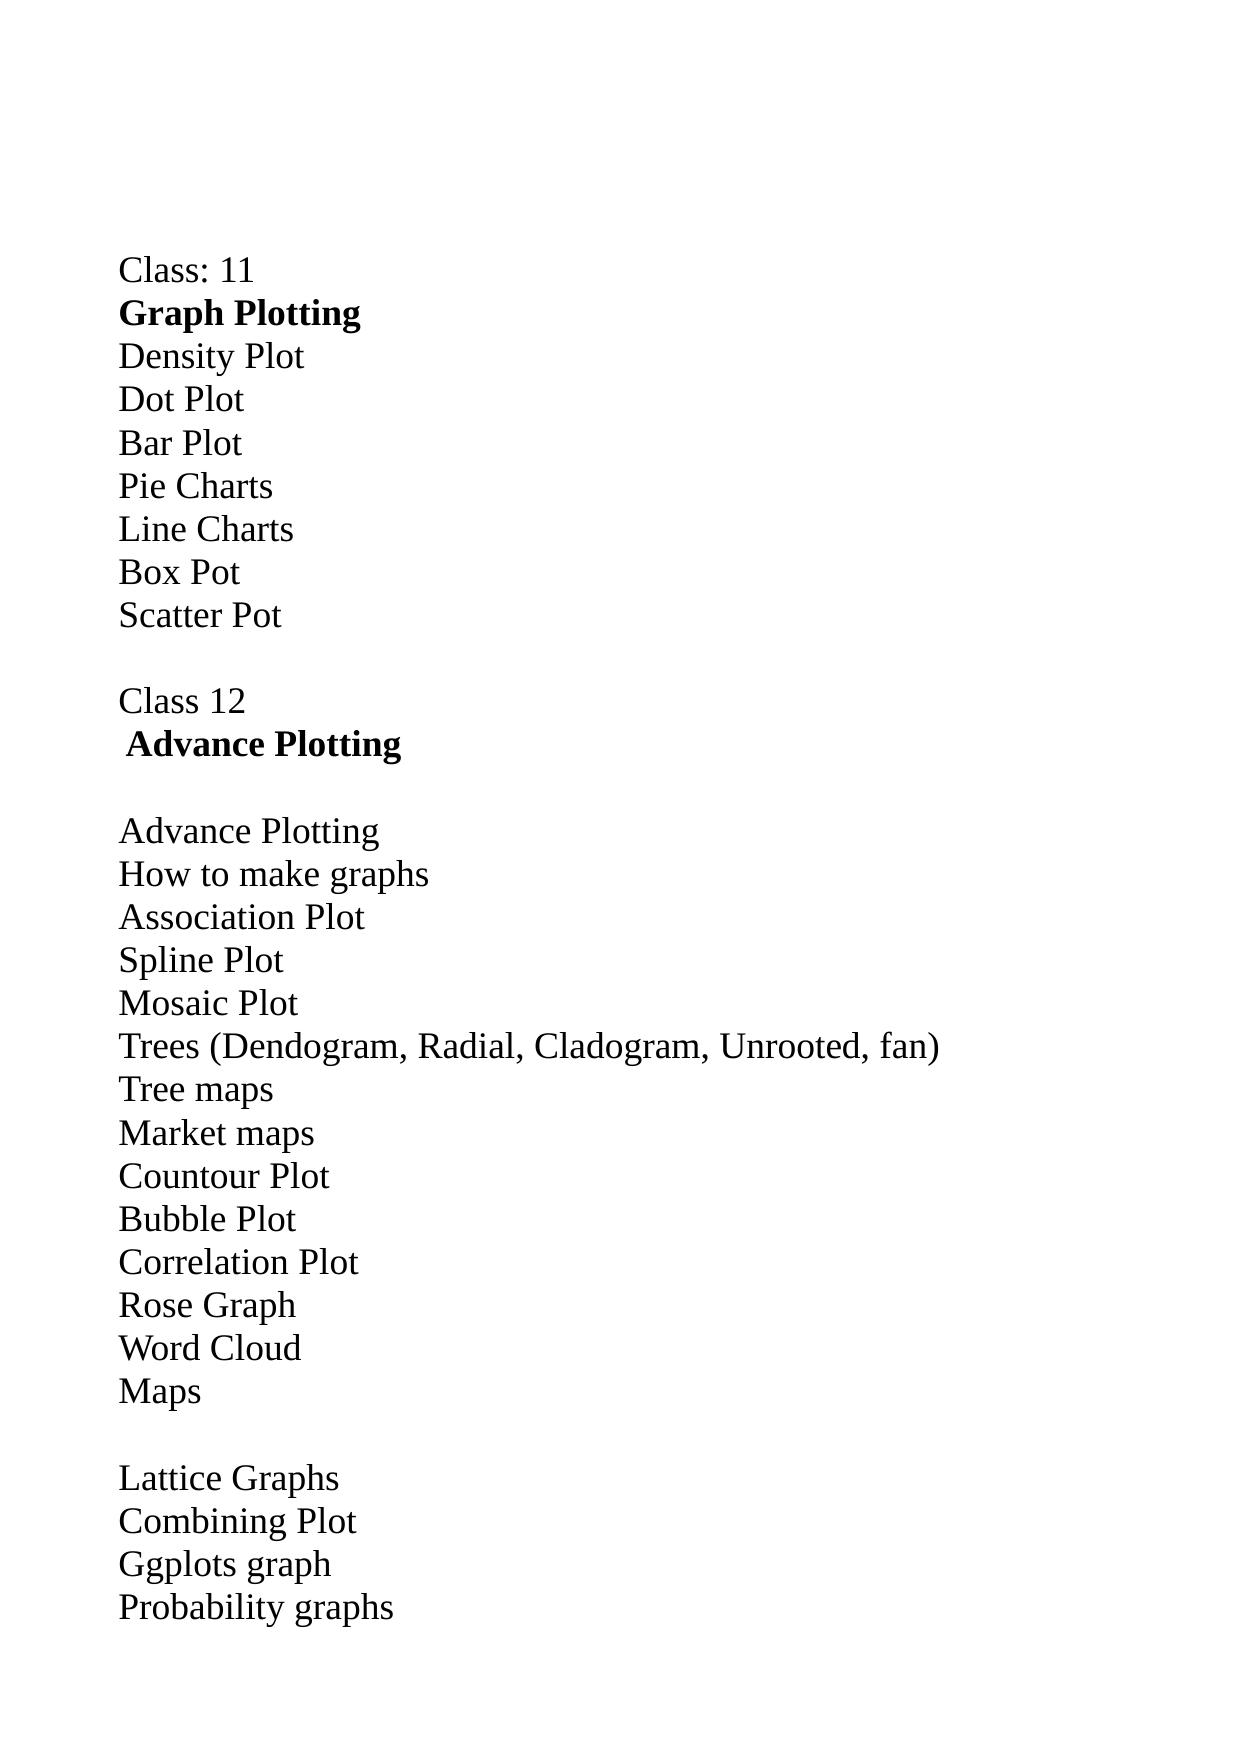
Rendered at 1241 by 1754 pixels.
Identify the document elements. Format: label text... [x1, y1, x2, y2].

text Word Cloud [118, 1326, 1122, 1369]
text Mosaic Plot [118, 981, 1122, 1024]
text Correlation Plot [118, 1239, 1122, 1282]
text Line Charts [118, 506, 1122, 549]
text Lattice Graphs [118, 1455, 1122, 1498]
text Bubble Plot [118, 1196, 1122, 1239]
text Class 12 [118, 679, 1122, 722]
text Advance Plotting [118, 722, 1122, 765]
text Advance Plotting [118, 808, 1122, 851]
text Graph Plotting [118, 291, 1122, 334]
text Pie Charts [118, 463, 1122, 506]
text Market maps [118, 1110, 1122, 1153]
text Spline Plot [118, 937, 1122, 981]
text Countour Plot [118, 1153, 1122, 1196]
text Association Plot [118, 894, 1122, 937]
text Class: 11 [118, 247, 1122, 291]
text Tree maps [118, 1067, 1122, 1110]
text Density Plot [118, 334, 1122, 377]
text Maps [118, 1369, 1122, 1412]
text Scatter Pot [118, 592, 1122, 636]
text How to make graphs [118, 851, 1122, 894]
text Bar Plot [118, 420, 1122, 463]
text Ggplots graph [118, 1541, 1122, 1584]
text Trees (Dendogram, Radial, Cladogram, Unrooted, fan) [118, 1024, 1122, 1067]
text Box Pot [118, 549, 1122, 592]
text Rose Graph [118, 1282, 1122, 1326]
text Combining Plot [118, 1498, 1122, 1541]
text Dot Plot [118, 377, 1122, 420]
text Probability graphs [118, 1584, 1122, 1627]
